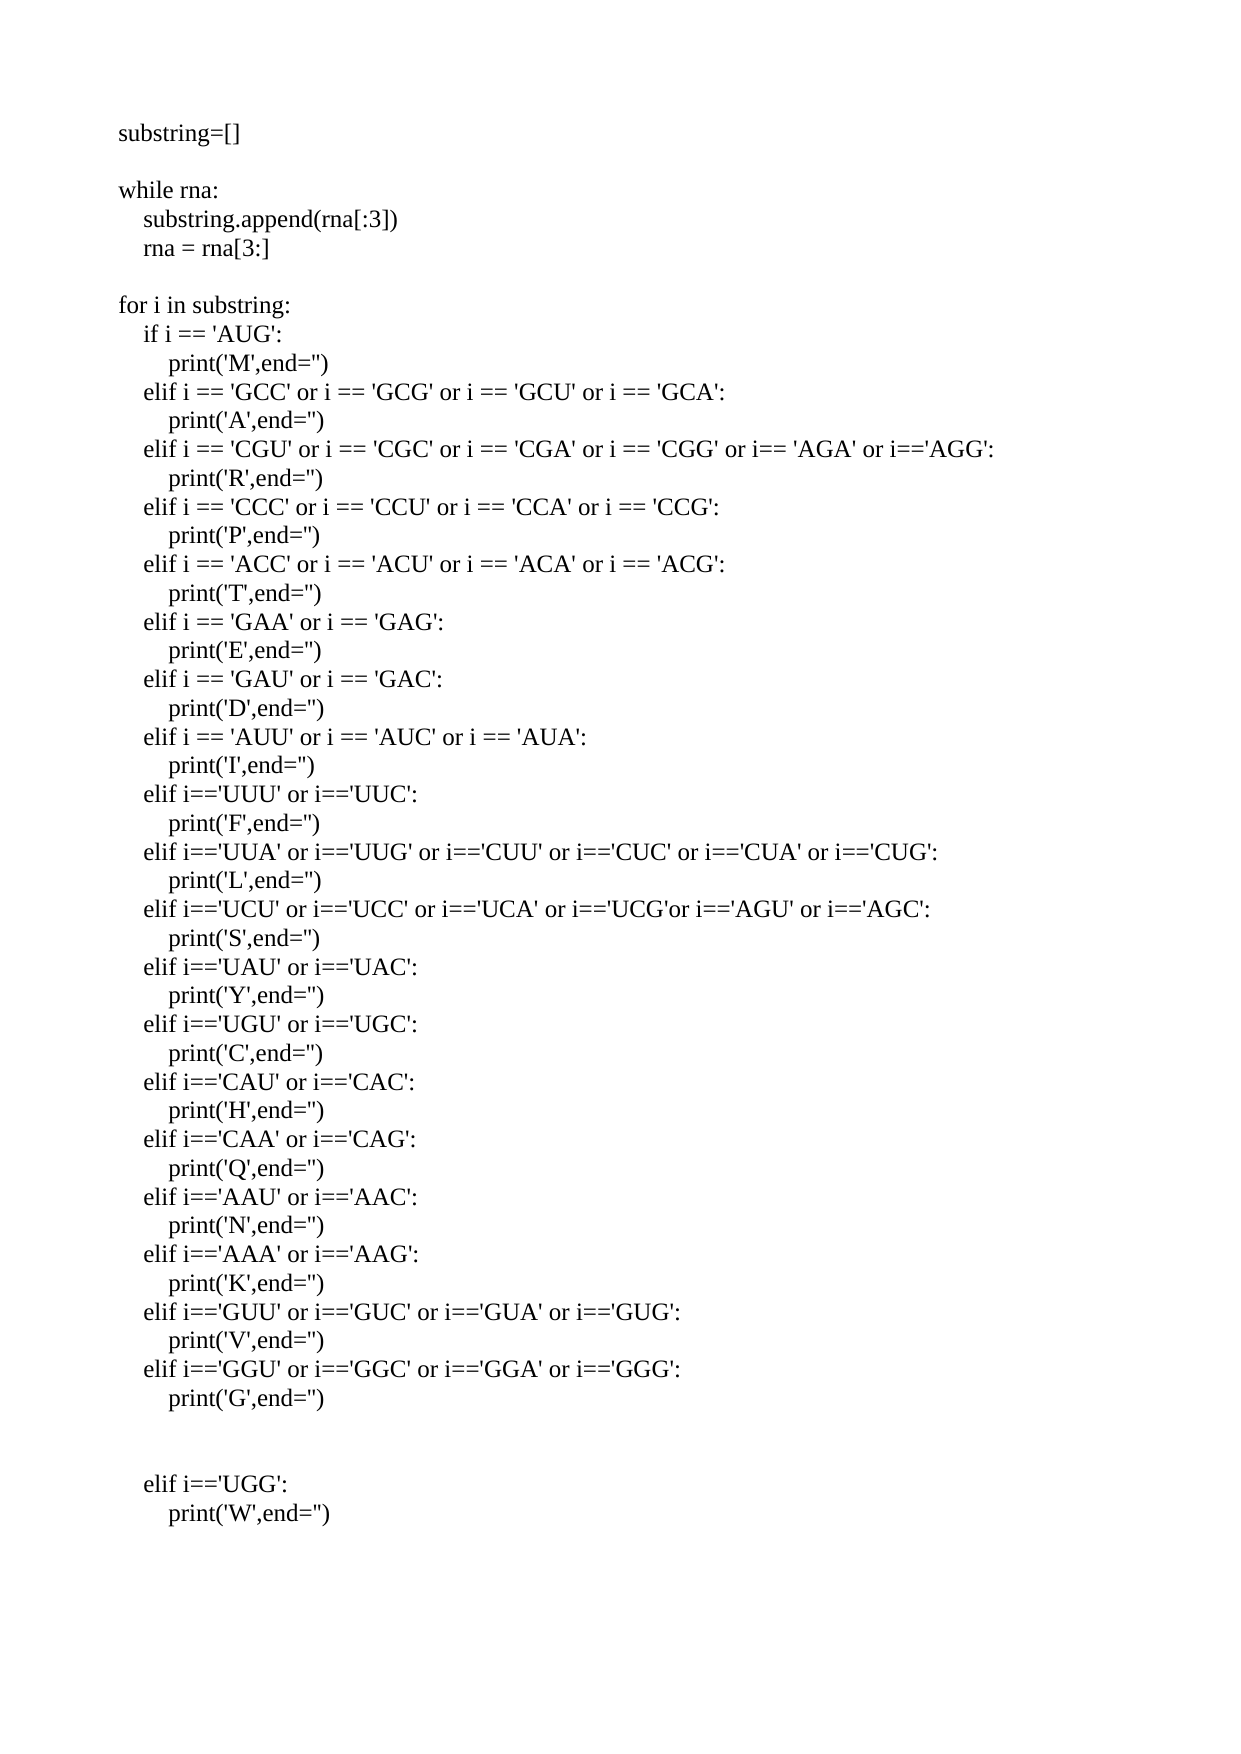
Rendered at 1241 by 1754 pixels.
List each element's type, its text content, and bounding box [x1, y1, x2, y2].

text print('G',end='') [118, 1383, 1122, 1412]
text print('D',end='') [118, 693, 1122, 722]
text print('E',end='') [118, 636, 1122, 664]
text elif i=='GUU' or i=='GUC' or i=='GUA' or i=='GUG': [118, 1297, 1122, 1326]
text if i == 'AUG': [118, 319, 1122, 348]
text print('W',end='') [118, 1498, 1122, 1527]
text elif i == 'GAU' or i == 'GAC': [118, 664, 1122, 693]
text elif i=='UUA' or i=='UUG' or i=='CUU' or i=='CUC' or i=='CUA' or i=='CUG': [118, 837, 1122, 866]
text elif i=='CAU' or i=='CAC': [118, 1067, 1122, 1096]
text print('F',end='') [118, 808, 1122, 837]
text while rna: [118, 176, 1122, 204]
text elif i=='UAU' or i=='UAC': [118, 952, 1122, 981]
text print('M',end='') [118, 348, 1122, 377]
text print('N',end='') [118, 1211, 1122, 1239]
text elif i=='AAA' or i=='AAG': [118, 1239, 1122, 1268]
text elif i == 'GCC' or i == 'GCG' or i == 'GCU' or i == 'GCA': [118, 377, 1122, 406]
text elif i == 'GAA' or i == 'GAG': [118, 607, 1122, 636]
text substring=[] [118, 118, 1122, 147]
text print('T',end='') [118, 578, 1122, 607]
text elif i=='UUU' or i=='UUC': [118, 779, 1122, 808]
text print('Q',end='') [118, 1153, 1122, 1182]
text elif i=='UGG': [118, 1469, 1122, 1498]
text for i in substring: [118, 291, 1122, 319]
text elif i == 'CGU' or i == 'CGC' or i == 'CGA' or i == 'CGG' or i== 'AGA' or i=='AGG': [118, 434, 1122, 463]
text substring.append(rna[:3]) [118, 204, 1122, 233]
text print('Y',end='') [118, 981, 1122, 1009]
text print('H',end='') [118, 1096, 1122, 1124]
text elif i=='UCU' or i=='UCC' or i=='UCA' or i=='UCG'or i=='AGU' or i=='AGC': [118, 894, 1122, 923]
text print('I',end='') [118, 751, 1122, 779]
text elif i=='UGU' or i=='UGC': [118, 1009, 1122, 1038]
text elif i == 'CCC' or i == 'CCU' or i == 'CCA' or i == 'CCG': [118, 492, 1122, 521]
text elif i=='AAU' or i=='AAC': [118, 1182, 1122, 1211]
text elif i == 'AUU' or i == 'AUC' or i == 'AUA': [118, 722, 1122, 751]
text print('S',end='') [118, 923, 1122, 952]
text print('V',end='') [118, 1326, 1122, 1354]
text elif i == 'ACC' or i == 'ACU' or i == 'ACA' or i == 'ACG': [118, 549, 1122, 578]
text print('L',end='') [118, 866, 1122, 894]
text print('C',end='') [118, 1038, 1122, 1067]
text print('K',end='') [118, 1268, 1122, 1297]
text elif i=='GGU' or i=='GGC' or i=='GGA' or i=='GGG': [118, 1354, 1122, 1383]
text print('P',end='') [118, 521, 1122, 549]
text print('R',end='') [118, 463, 1122, 492]
text rna = rna[3:] [118, 233, 1122, 262]
text elif i=='CAA' or i=='CAG': [118, 1124, 1122, 1153]
text print('A',end='') [118, 406, 1122, 434]
